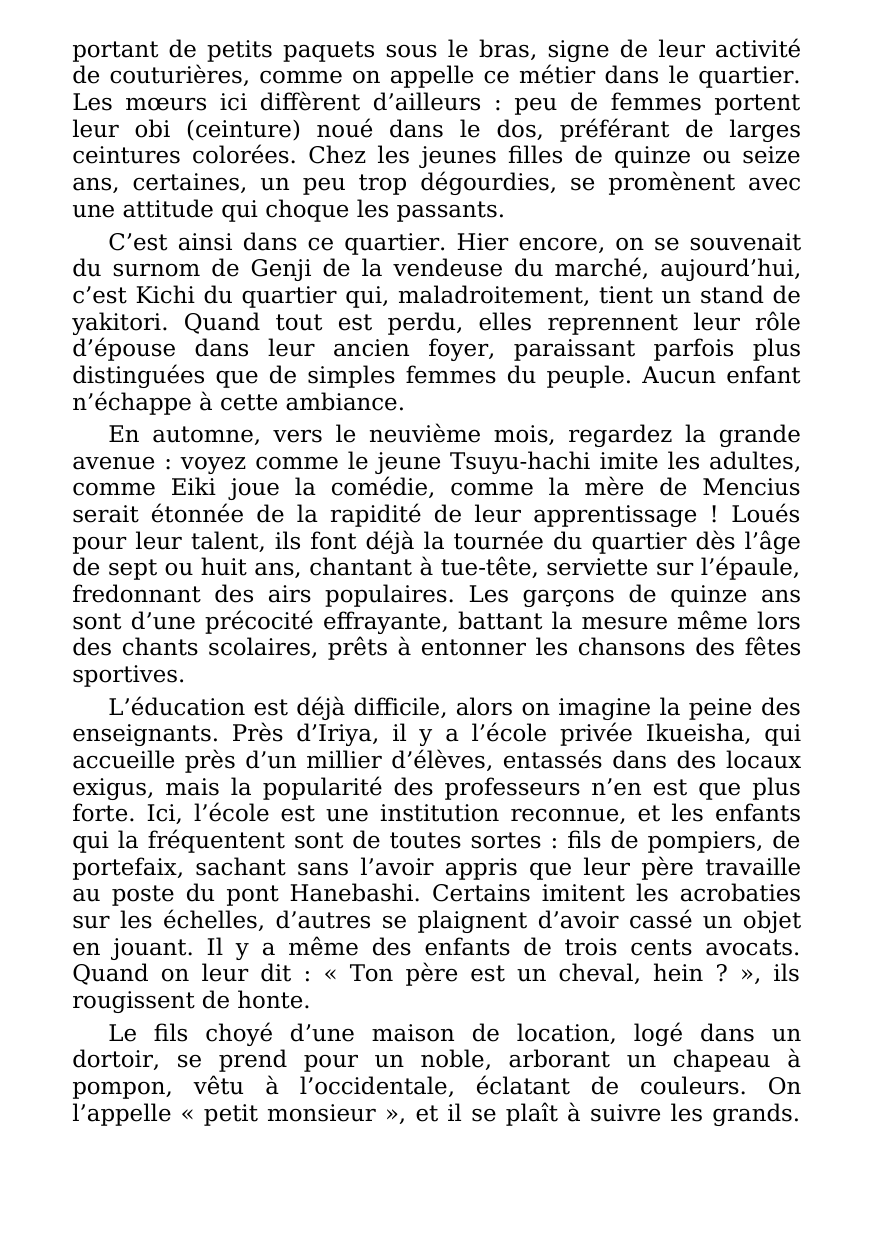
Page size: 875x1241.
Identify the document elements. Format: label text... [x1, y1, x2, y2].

text Le fils choyé d’une maison de location, logé dans un dortoir, se prend pour un noble, arborant un chapeau à pompon, vêtu à l’occidentale, éclatant de couleurs. On l’appelle « petit monsieur », et il se plaît à suivre les grands. [72, 1020, 802, 1126]
text portant de petits paquets sous le bras, signe de leur activité de couturières, comme on appelle ce métier dans le quartier. Les mœurs ici diffèrent d’ailleurs : peu de femmes portent leur obi (ceinture) noué dans le dos, préférant de larges ceintures colorées. Chez les jeunes filles de quinze ou seize ans, certaines, un peu trop dégourdies, se promènent avec une attitude qui choque les passants. [72, 36, 802, 223]
text C’est ainsi dans ce quartier. Hier encore, on se souvenait du surnom de Genji de la vendeuse du marché, aujourd’hui, c’est Kichi du quartier qui, maladroitement, tient un stand de yakitori. Quand tout est perdu, elles reprennent leur rôle d’épouse dans leur ancien foyer, paraissant parfois plus distinguées que de simples femmes du peuple. Aucun enfant n’échappe à cette ambiance. [72, 229, 802, 415]
text En automne, vers le neuvième mois, regardez la grande avenue : voyez comme le jeune Tsuyu-hachi imite les adultes, comme Eiki joue la comédie, comme la mère de Mencius serait étonnée de la rapidité de leur apprentissage ! Loués pour leur talent, ils font déjà la tournée du quartier dès l’âge de sept ou huit ans, chantant à tue-tête, serviette sur l’épaule, fredonnant des airs populaires. Les garçons de quinze ans sont d’une précocité effrayante, battant la mesure même lors des chants scolaires, prêts à entonner les chansons des fêtes sportives. [72, 421, 802, 688]
text L’éducation est déjà difficile, alors on imagine la peine des enseignants. Près d’Iriya, il y a l’école privée Ikueisha, qui accueille près d’un millier d’élèves, entassés dans des locaux exigus, mais la popularité des professeurs n’en est que plus forte. Ici, l’école est une institution reconnue, et les enfants qui la fréquentent sont de toutes sortes : fils de pompiers, de portefaix, sachant sans l’avoir appris que leur père travaille au poste du pont Hanebashi. Certains imitent les acrobaties sur les échelles, d’autres se plaignent d’avoir cassé un objet en jouant. Il y a même des enfants de trois cents avocats. Quand on leur dit : « Ton père est un cheval, hein ? », ils rougissent de honte. [72, 694, 802, 1014]
